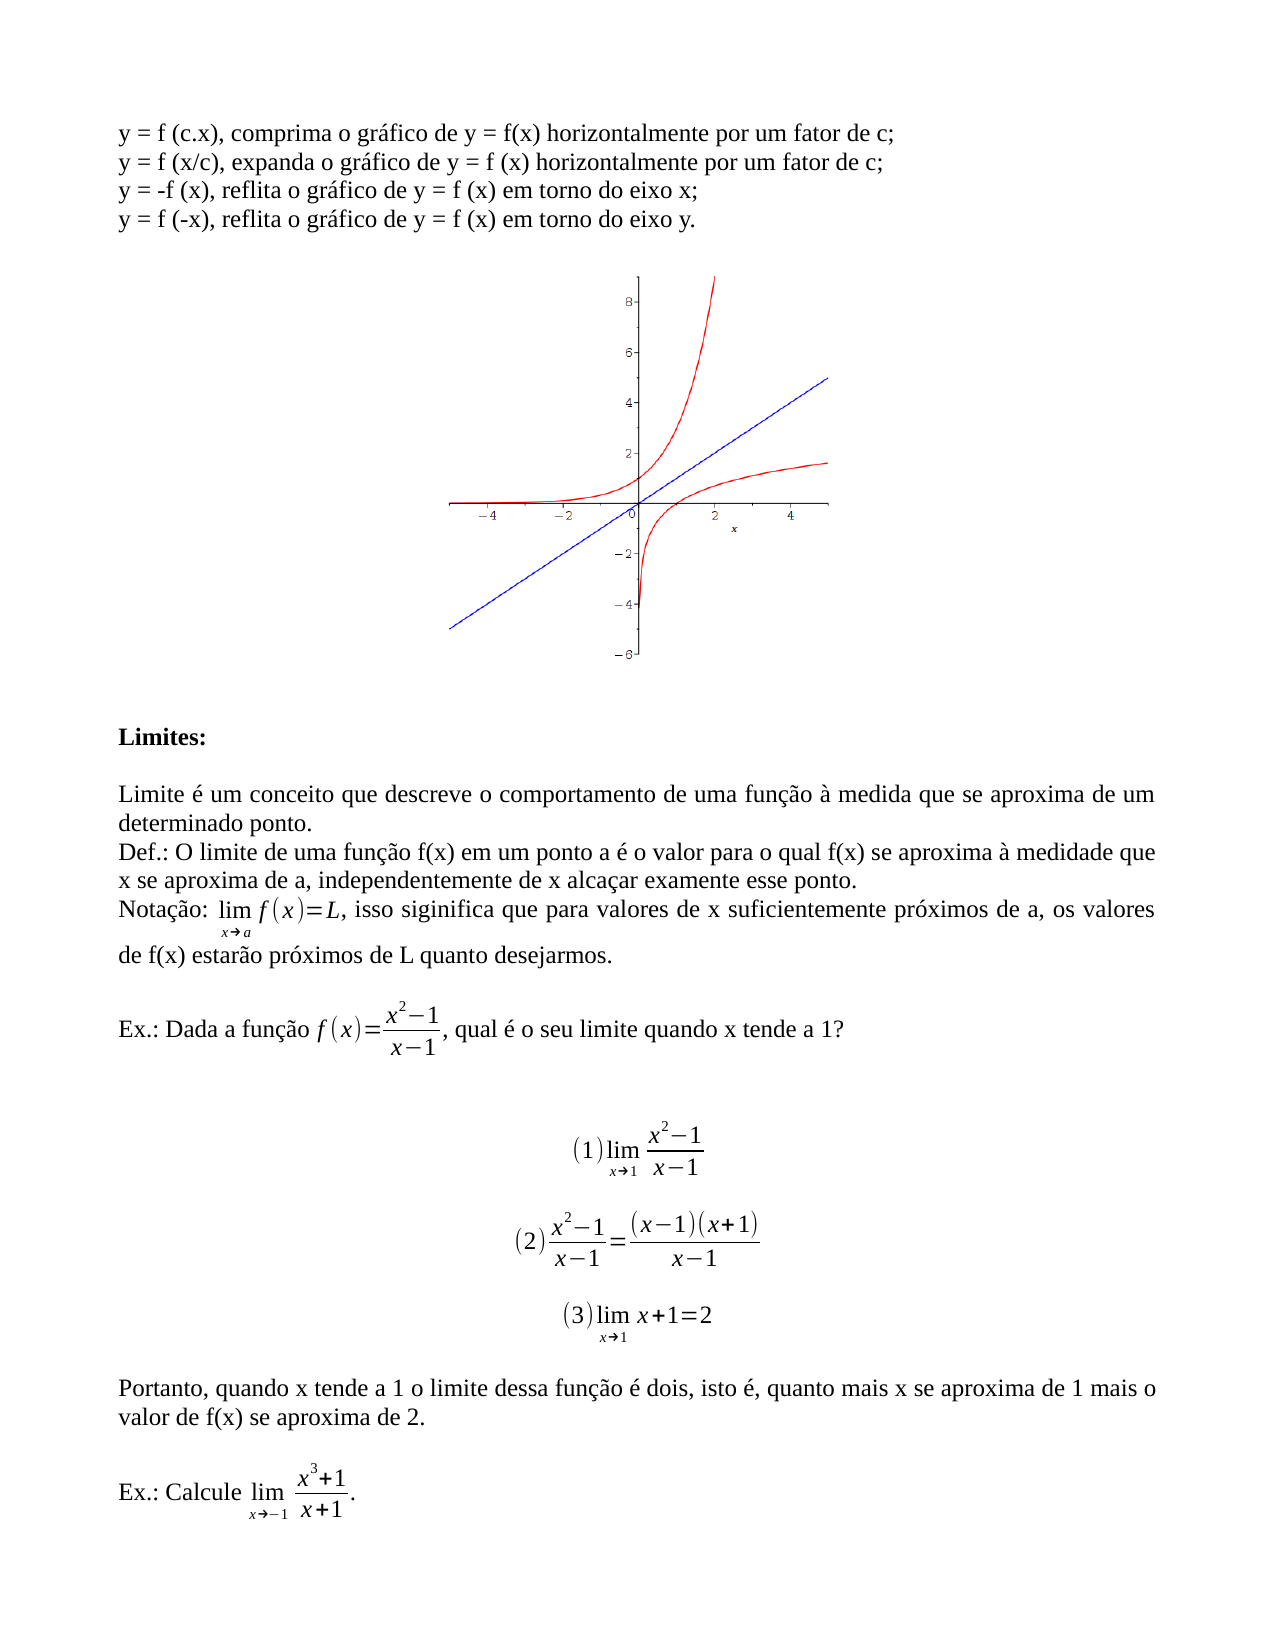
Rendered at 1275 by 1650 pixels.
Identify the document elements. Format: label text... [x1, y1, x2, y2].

text Limites: [118, 722, 1157, 751]
text y = f (x/c), expanda o gráfico de y = f (x) horizontalmente por um fator de c; [118, 147, 1157, 176]
text Ex.: Calcule . [118, 1460, 1157, 1522]
text Notação: , isso siginifica que para valores de x suficientemente próximos de a, os valores de f(x) estarão próximos de L quanto desejarmos. [118, 894, 1157, 968]
text y = f (-x), reflita o gráfico de y = f (x) em torno do eixo y. [118, 204, 1157, 233]
text y = -f (x), reflita o gráfico de y = f (x) em torno do eixo x; [118, 176, 1157, 204]
text Ex.: Dada a função , qual é o seu limite quando x tende a 1? [118, 997, 1157, 1060]
text Limite é um conceito que descreve o comportamento de uma função à medida que se aproxima de um determinado ponto. [118, 779, 1157, 837]
text y = f (c.x), comprima o gráfico de y = f(x) horizontalmente por um fator de c; [118, 118, 1157, 147]
text Portanto, quando x tende a 1 o limite dessa função é dois, isto é, quanto mais x se aproxima de 1 mais o valor de f(x) se aproxima de 2. [118, 1373, 1157, 1431]
picture [433, 261, 842, 662]
text Def.: O limite de uma função f(x) em um ponto a é o valor para o qual f(x) se aproxima à medidade que x se aproxima de a, independentemente de x alcaçar examente esse ponto. [118, 837, 1157, 894]
